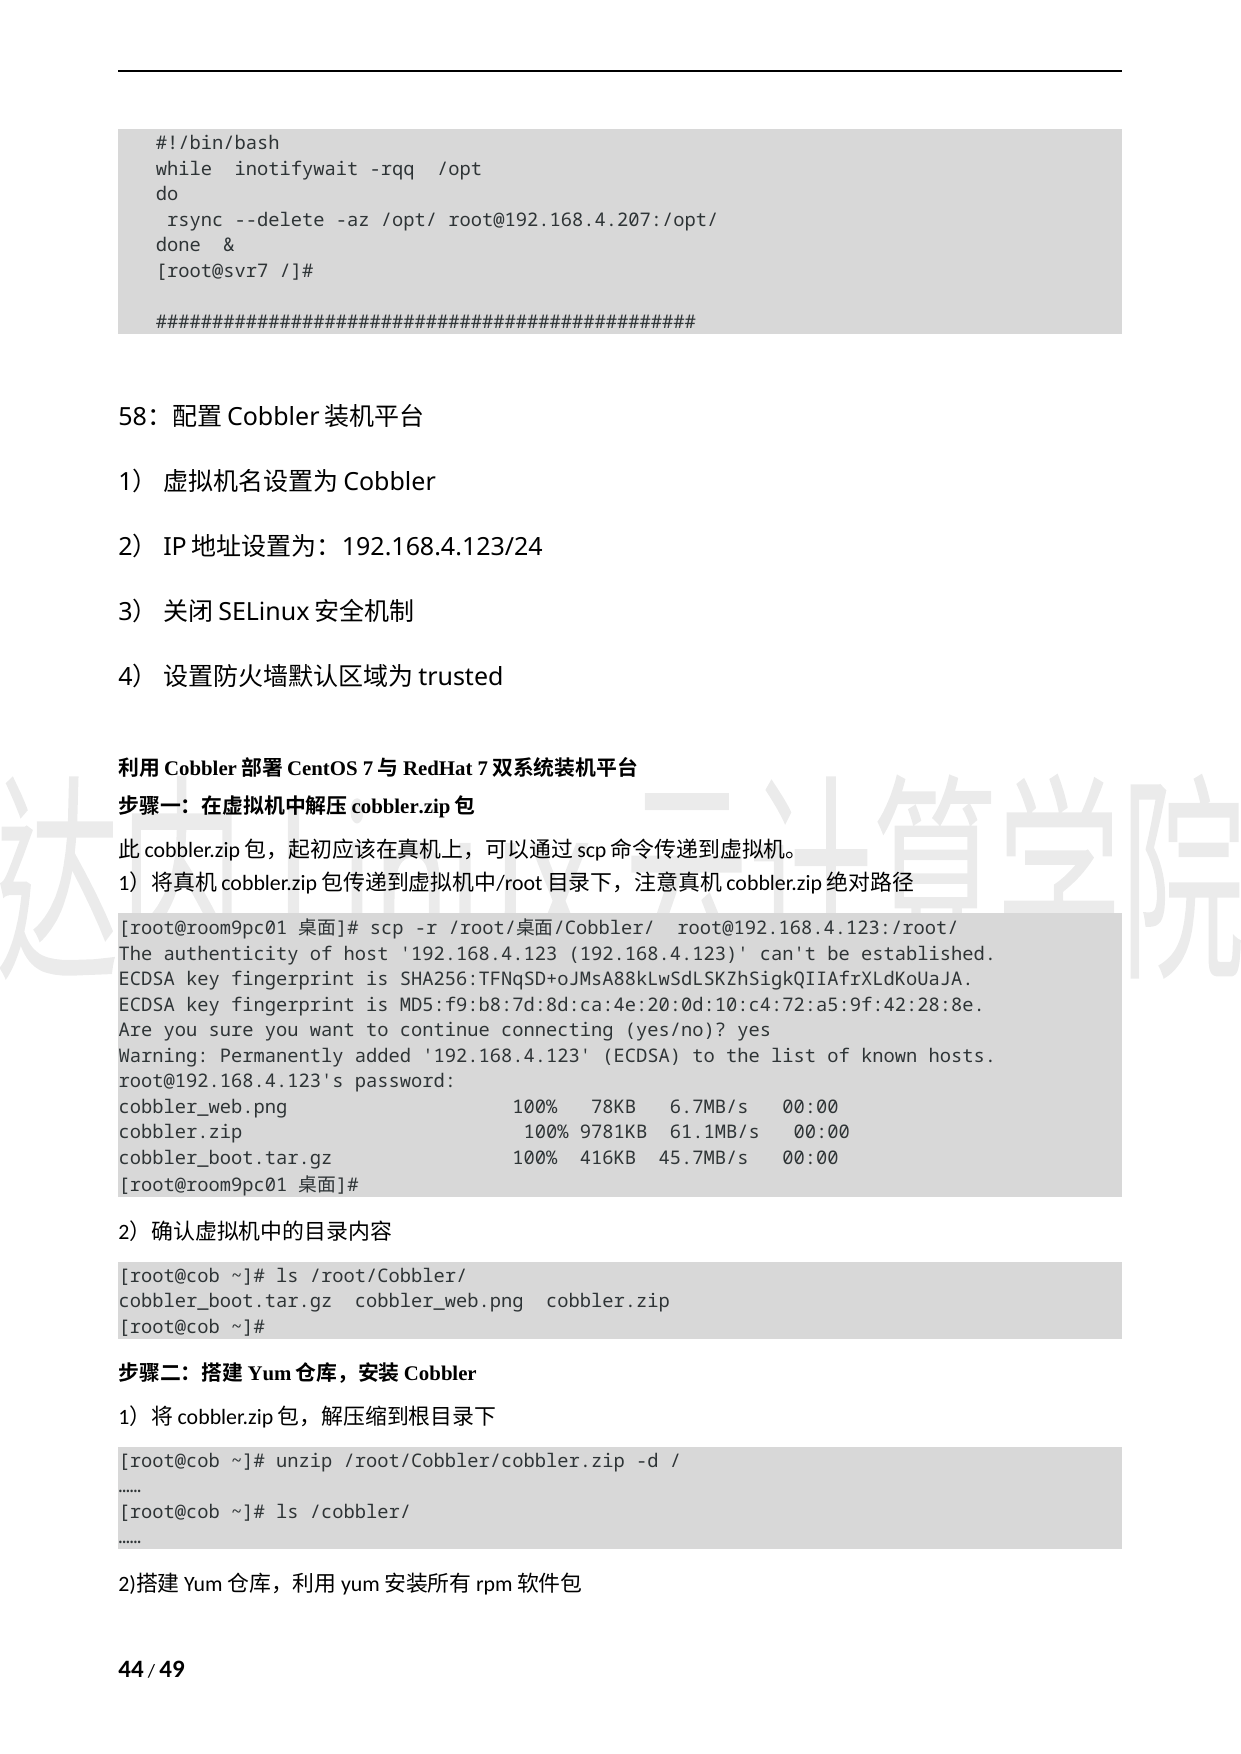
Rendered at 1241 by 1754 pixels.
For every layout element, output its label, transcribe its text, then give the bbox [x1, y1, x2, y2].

text 1）将cobbler.zip包，解压缩到根目录下 [118, 1398, 1122, 1431]
text cobbler_web.png 100% 78KB 6.7MB/s 00:00 [118, 1093, 1122, 1119]
text 此cobbler.zip包，起初应该在真机上，可以通过scp命令传递到虚拟机。 [118, 832, 1122, 864]
text The authenticity of host '192.168.4.123 (192.168.4.123)' can't be established. [118, 940, 1122, 966]
text 1）将真机cobbler.zip包传递到虚拟机中/root目录下，注意真机cobbler.zip绝对路径 [118, 864, 1122, 897]
text [root@cob ~]# ls /root/Cobbler/ [118, 1262, 1122, 1288]
list 关闭SELinux安全机制 [118, 577, 1122, 642]
text 2)搭建Yum仓库，利用yum安装所有rpm软件包 [118, 1566, 1122, 1598]
text [root@svr7 /]# [118, 257, 1122, 283]
text cobbler_boot.tar.gz 100% 416KB 45.7MB/s 00:00 [118, 1144, 1122, 1170]
text [root@cob ~]# [118, 1313, 1122, 1339]
text 步骤一：在虚拟机中解压cobbler.zip包 [118, 788, 1122, 821]
text rsync --delete -az /opt/ root@192.168.4.207:/opt/ [118, 206, 1122, 232]
list 虚拟机名设置为Cobbler [118, 447, 1122, 512]
text 58：配置Cobbler装机平台 [118, 382, 1122, 447]
text [root@cob ~]# unzip /root/Cobbler/cobbler.zip -d / [118, 1447, 1122, 1473]
text 2）确认虚拟机中的目录内容 [118, 1213, 1122, 1246]
text ECDSA key fingerprint is SHA256:TFNqSD+oJMsA88kLwSdLSKZhSigkQIIAfrXLdKoUaJA. [118, 966, 1122, 991]
text Are you sure you want to continue connecting (yes/no)? yes [118, 1017, 1122, 1042]
list 设置防火墙默认区域为trusted [118, 642, 1122, 707]
text 步骤二：搭建Yum仓库，安装Cobbler [118, 1355, 1122, 1387]
text [root@room9pc01 桌面]# [118, 1170, 1122, 1197]
text Warning: Permanently added '192.168.4.123' (ECDSA) to the list of known hosts. [118, 1042, 1122, 1068]
text do [118, 181, 1122, 206]
text [root@cob ~]# ls /cobbler/ [118, 1498, 1122, 1524]
text ECDSA key fingerprint is MD5:f9:b8:7d:8d:ca:4e:20:0d:10:c4:72:a5:9f:42:28:8e. [118, 991, 1122, 1017]
text …… [118, 1524, 1122, 1549]
list IP地址设置为：192.168.4.123/24 [118, 512, 1122, 577]
text while inotifywait -rqq /opt [118, 155, 1122, 181]
text done & [118, 232, 1122, 257]
text [root@room9pc01 桌面]# scp -r /root/桌面/Cobbler/ root@192.168.4.123:/root/ [118, 913, 1122, 940]
text ################################################ [118, 308, 1122, 334]
text #!/bin/bash [118, 129, 1122, 155]
text …… [118, 1473, 1122, 1498]
text 利用Cobbler部署CentOS 7与 RedHat 7双系统装机平台 [118, 750, 1122, 782]
text root@192.168.4.123's password: [118, 1068, 1122, 1093]
text cobbler.zip 100% 9781KB 61.1MB/s 00:00 [118, 1119, 1122, 1144]
text cobbler_boot.tar.gz cobbler_web.png cobbler.zip [118, 1288, 1122, 1313]
